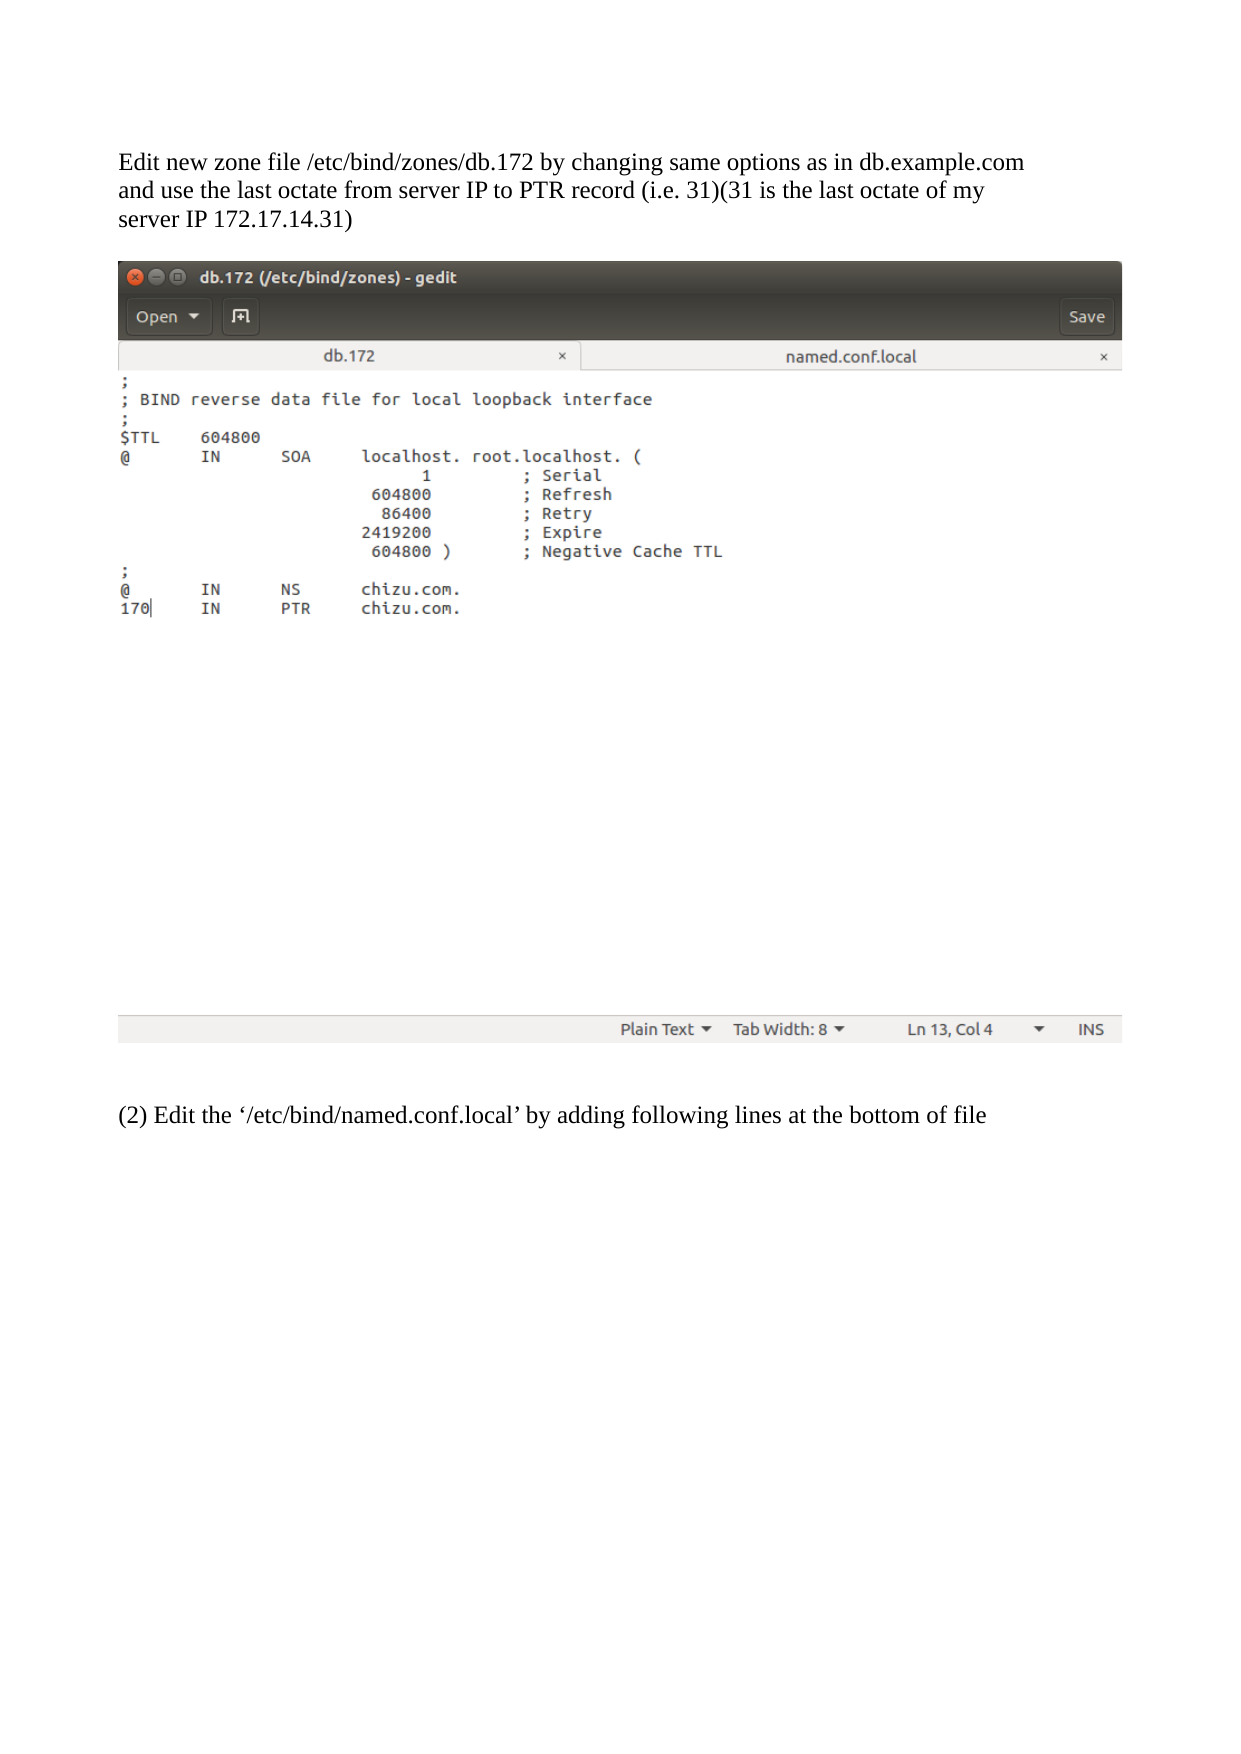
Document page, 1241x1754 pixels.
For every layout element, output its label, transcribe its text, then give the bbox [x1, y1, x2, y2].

text server IP 172.17.14.31) [118, 204, 1122, 233]
text Edit new zone file /etc/bind/zones/db.172 by changing same options as in db.example.com [118, 147, 1122, 176]
text (2) Edit the ‘/etc/bind/named.conf.local’ by adding following lines at the bottom of file [118, 1100, 1122, 1129]
picture [118, 261, 1123, 1043]
text and use the last octate from server IP to PTR record (i.e. 31)(31 is the last octate of my [118, 176, 1122, 204]
